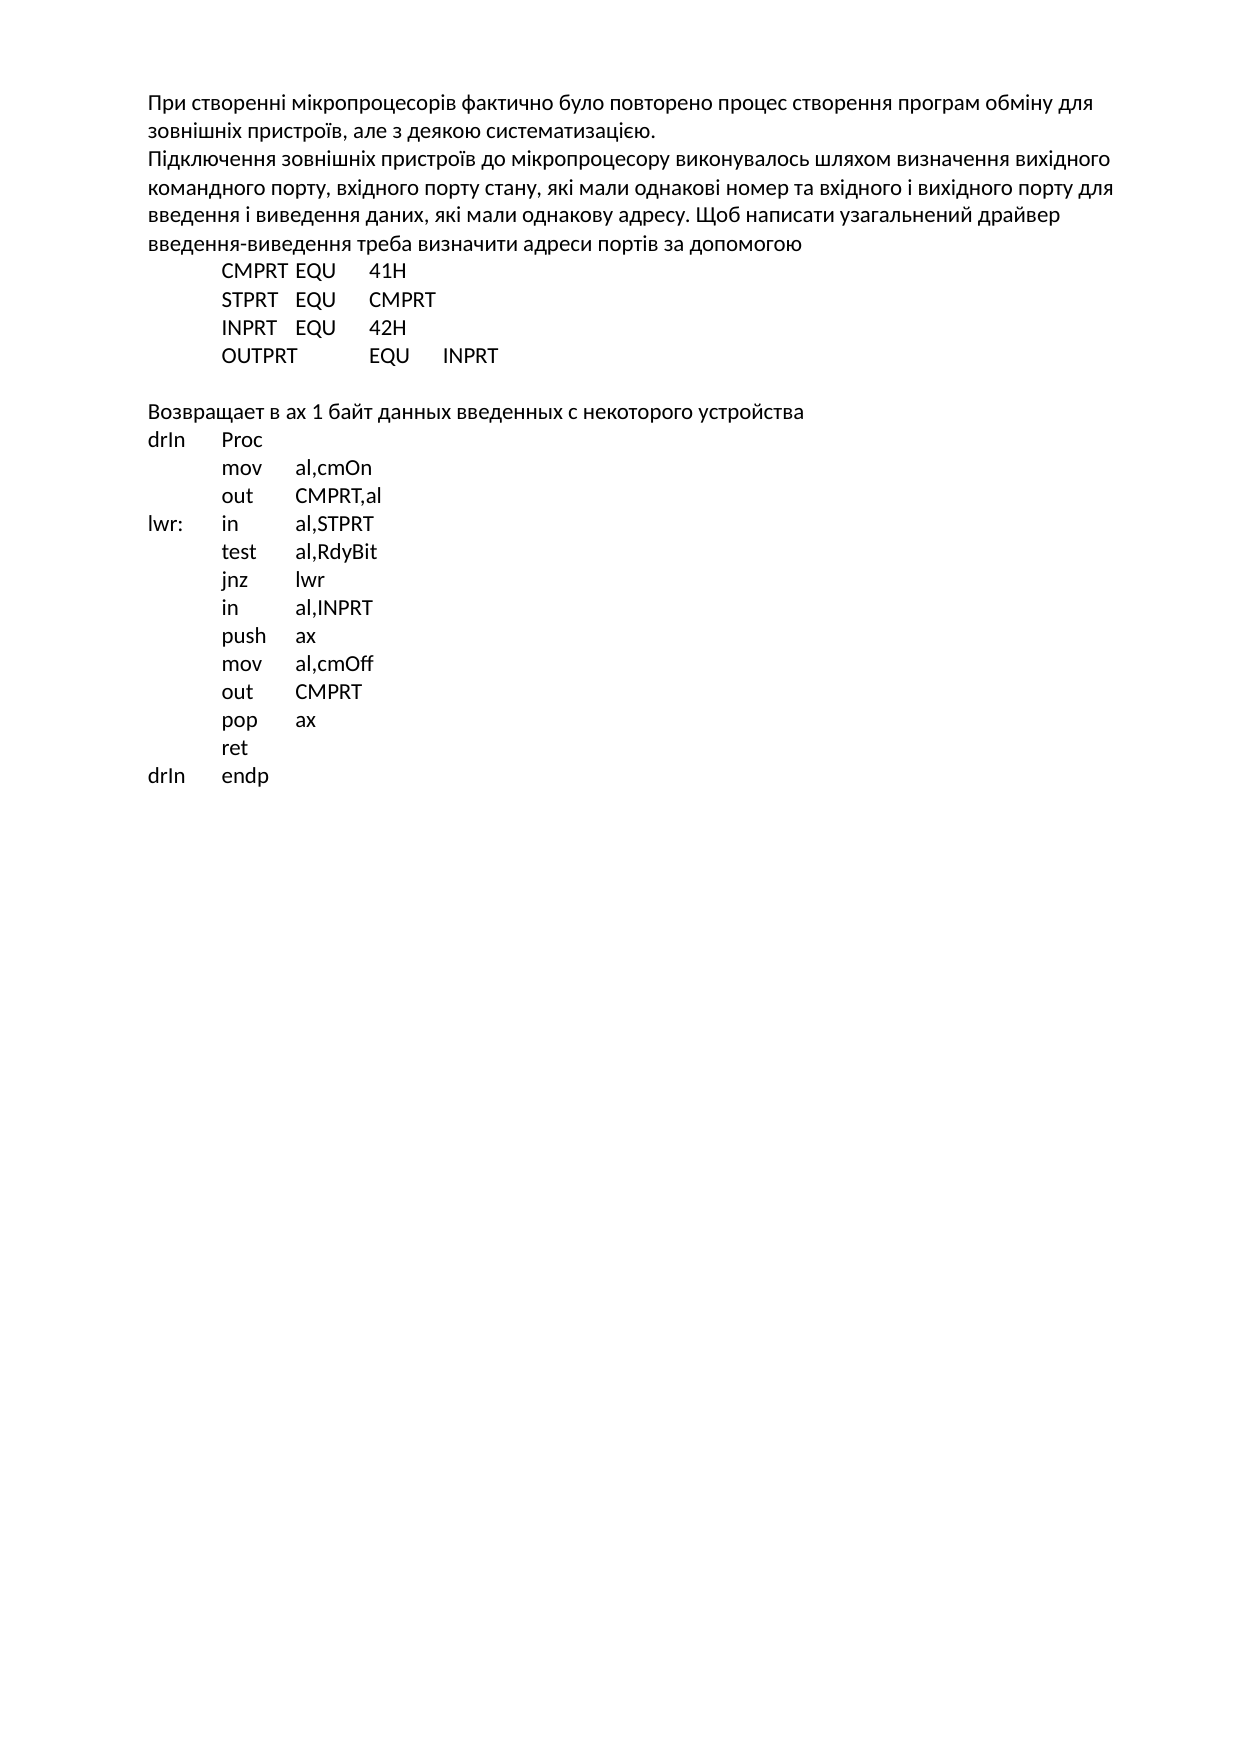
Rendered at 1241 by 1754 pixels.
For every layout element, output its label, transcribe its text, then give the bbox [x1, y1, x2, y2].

text drIn Proc [148, 425, 1152, 453]
text ret [148, 733, 1152, 761]
text lwr: in al,STPRT [148, 509, 1152, 537]
text pop ax [148, 705, 1152, 733]
text INPRT EQU 42H [148, 313, 1152, 341]
text OUTPRT EQU INPRT [148, 341, 1152, 369]
text push ax [148, 621, 1152, 649]
text test al,RdyBit [148, 537, 1152, 565]
text in al,INPRT [148, 593, 1152, 621]
text out CMPRT,al [148, 481, 1152, 509]
text Возвращает в ax 1 байт данных введенных с некоторого устройства [148, 397, 1152, 425]
text Підключення зовнішніх пристроїв до мікропроцесору виконувалось шляхом визначення вихідного командного порту, вхідного порту стану, які мали однакові номер та вхідного і вихідного порту для введення і виведення даних, які мали однакову адресу. Щоб написати узагальнений драйвер введення-виведення треба визначити адреси портів за допомогою [148, 144, 1152, 257]
text drIn endp [148, 761, 1152, 789]
text При створенні мікропроцесорів фактично було повторено процес створення програм обміну для зовнішніх пристроїв, але з деякою систематизацією. [148, 88, 1152, 144]
text mov al,cmOff [148, 649, 1152, 677]
text out CMPRT [148, 677, 1152, 705]
text STPRT EQU CMPRT [148, 285, 1152, 313]
text jnz lwr [148, 565, 1152, 593]
text mov al,cmOn [148, 453, 1152, 481]
text CMPRT EQU 41H [148, 257, 1152, 285]
